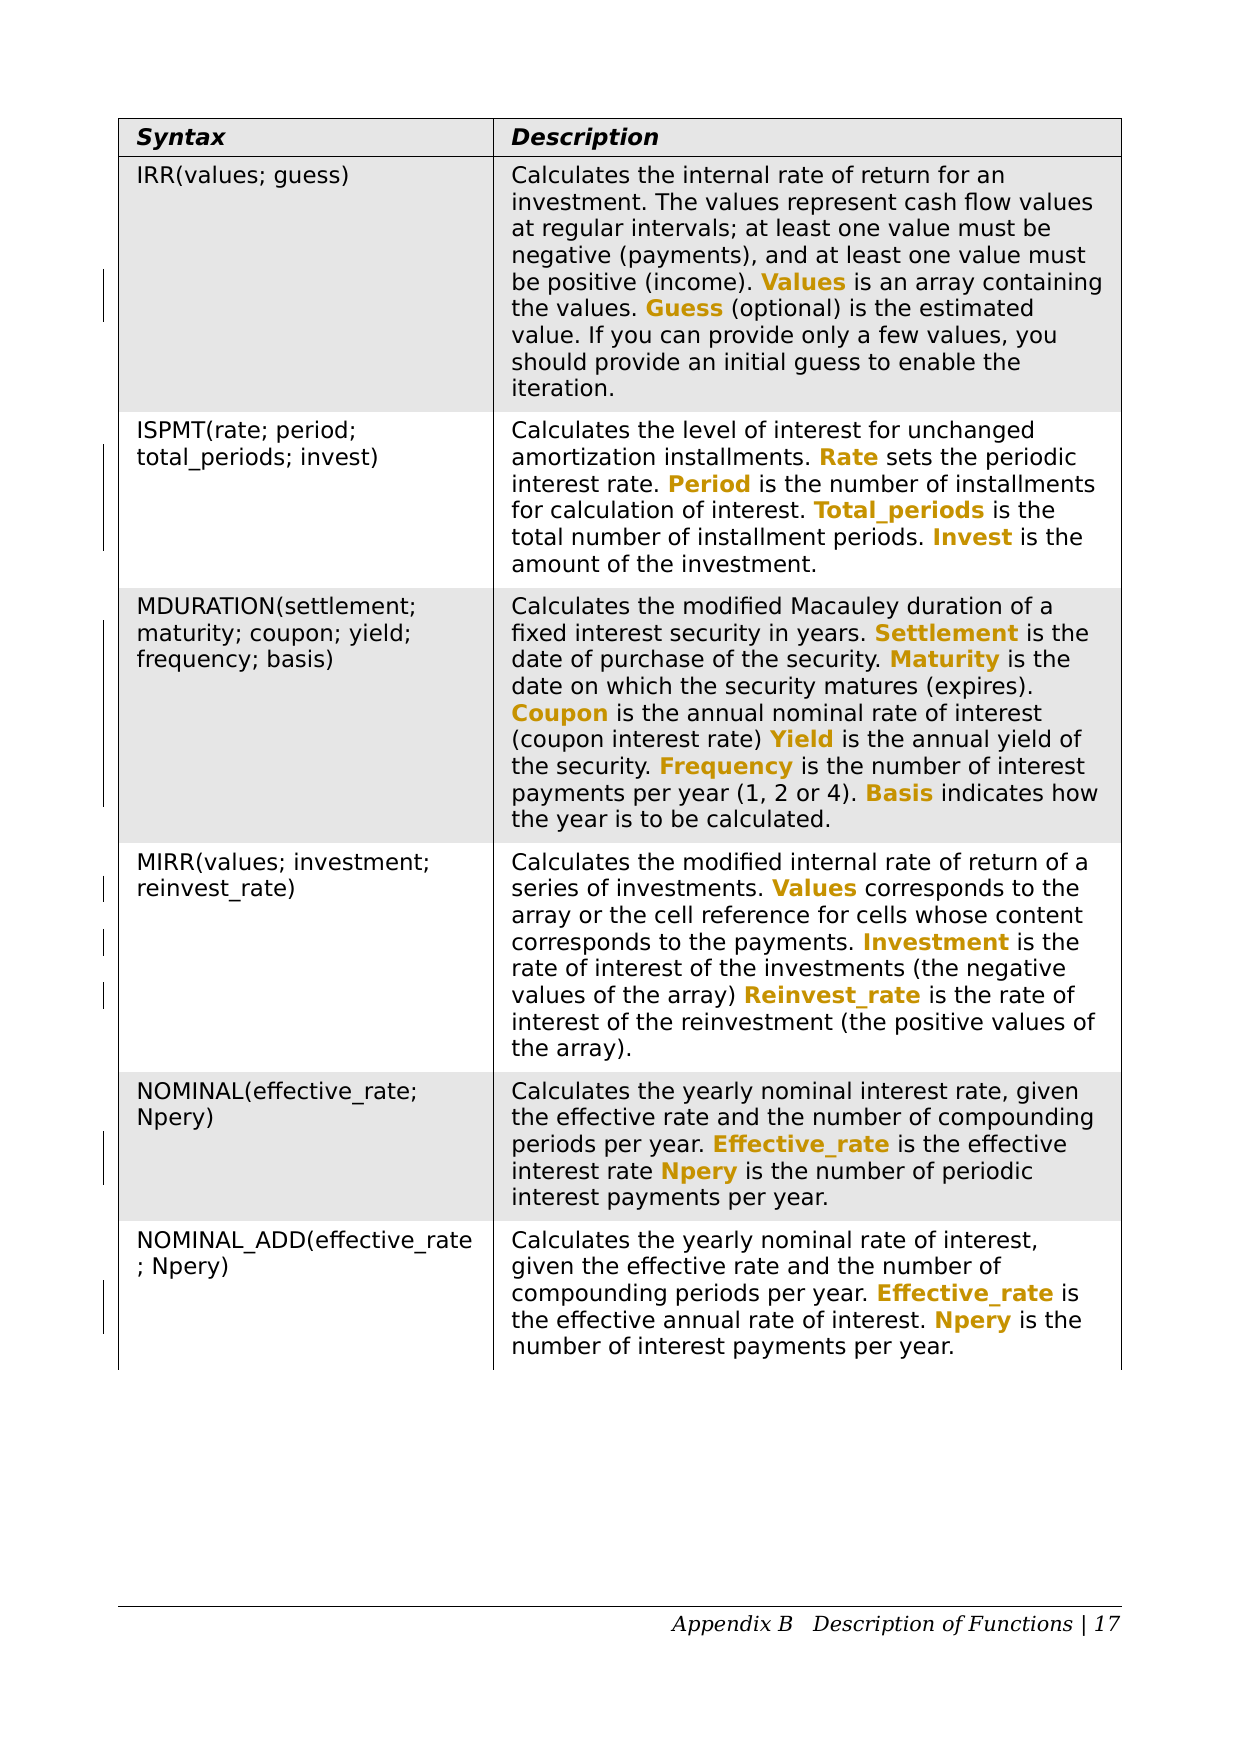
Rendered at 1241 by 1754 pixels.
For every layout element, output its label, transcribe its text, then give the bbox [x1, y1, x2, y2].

table_cell MDURATION(settlement; maturity; coupon; yield; frequency; basis) [119, 588, 493, 843]
table_cell Calculates the yearly nominal interest rate, given the effective rate and the number of compounding periods per year. Effective_rate is the effective interest rate Npery is the number of periodic interest payments per year. [494, 1072, 1121, 1221]
table_header Description [494, 119, 1121, 156]
table_cell Calculates the modified internal rate of return of a series of investments. Values corresponds to the array or the cell reference for cells whose content corresponds to the payments. Investment is the rate of interest of the investments (the negative values of the array) Reinvest_rate is the rate of interest of the reinvestment (the positive values of the array). [494, 843, 1121, 1072]
table_cell IRR(values; guess) [119, 157, 493, 412]
table_cell Calculates the yearly nominal rate of interest, given the effective rate and the number of compounding periods per year. Effective_rate is the effective annual rate of interest. Npery is the number of interest payments per year. [494, 1221, 1121, 1370]
table_cell Calculates the internal rate of return for an investment. The values represent cash flow values at regular intervals; at least one value must be negative (payments), and at least one value must be positive (income). Values is an array containing the values. Guess (optional) is the estimated value. If you can provide only a few values, you should provide an initial guess to enable the iteration. [494, 157, 1121, 412]
table_cell Calculates the modified Macauley duration of a fixed interest security in years. Settlement is the date of purchase of the security. Maturity is the date on which the security matures (expires). Coupon is the annual nominal rate of interest (coupon interest rate) Yield is the annual yield of the security. Frequency is the number of interest payments per year (1, 2 or 4). Basis indicates how the year is to be calculated. [494, 588, 1121, 843]
table_header Syntax [119, 119, 493, 156]
table_cell NOMINAL(effective_rate; Npery) [119, 1072, 493, 1221]
table_cell Calculates the level of interest for unchanged amortization installments. Rate sets the periodic interest rate. Period is the number of installments for calculation of interest. Total_periods is the total number of installment periods. Invest is the amount of the investment. [494, 412, 1121, 588]
table_cell NOMINAL_ADD(effective_rate; Npery) [119, 1221, 493, 1370]
table_cell ISPMT(rate; period; total_periods; invest) [119, 412, 493, 588]
table_cell MIRR(values; investment; reinvest_rate) [119, 843, 493, 1072]
